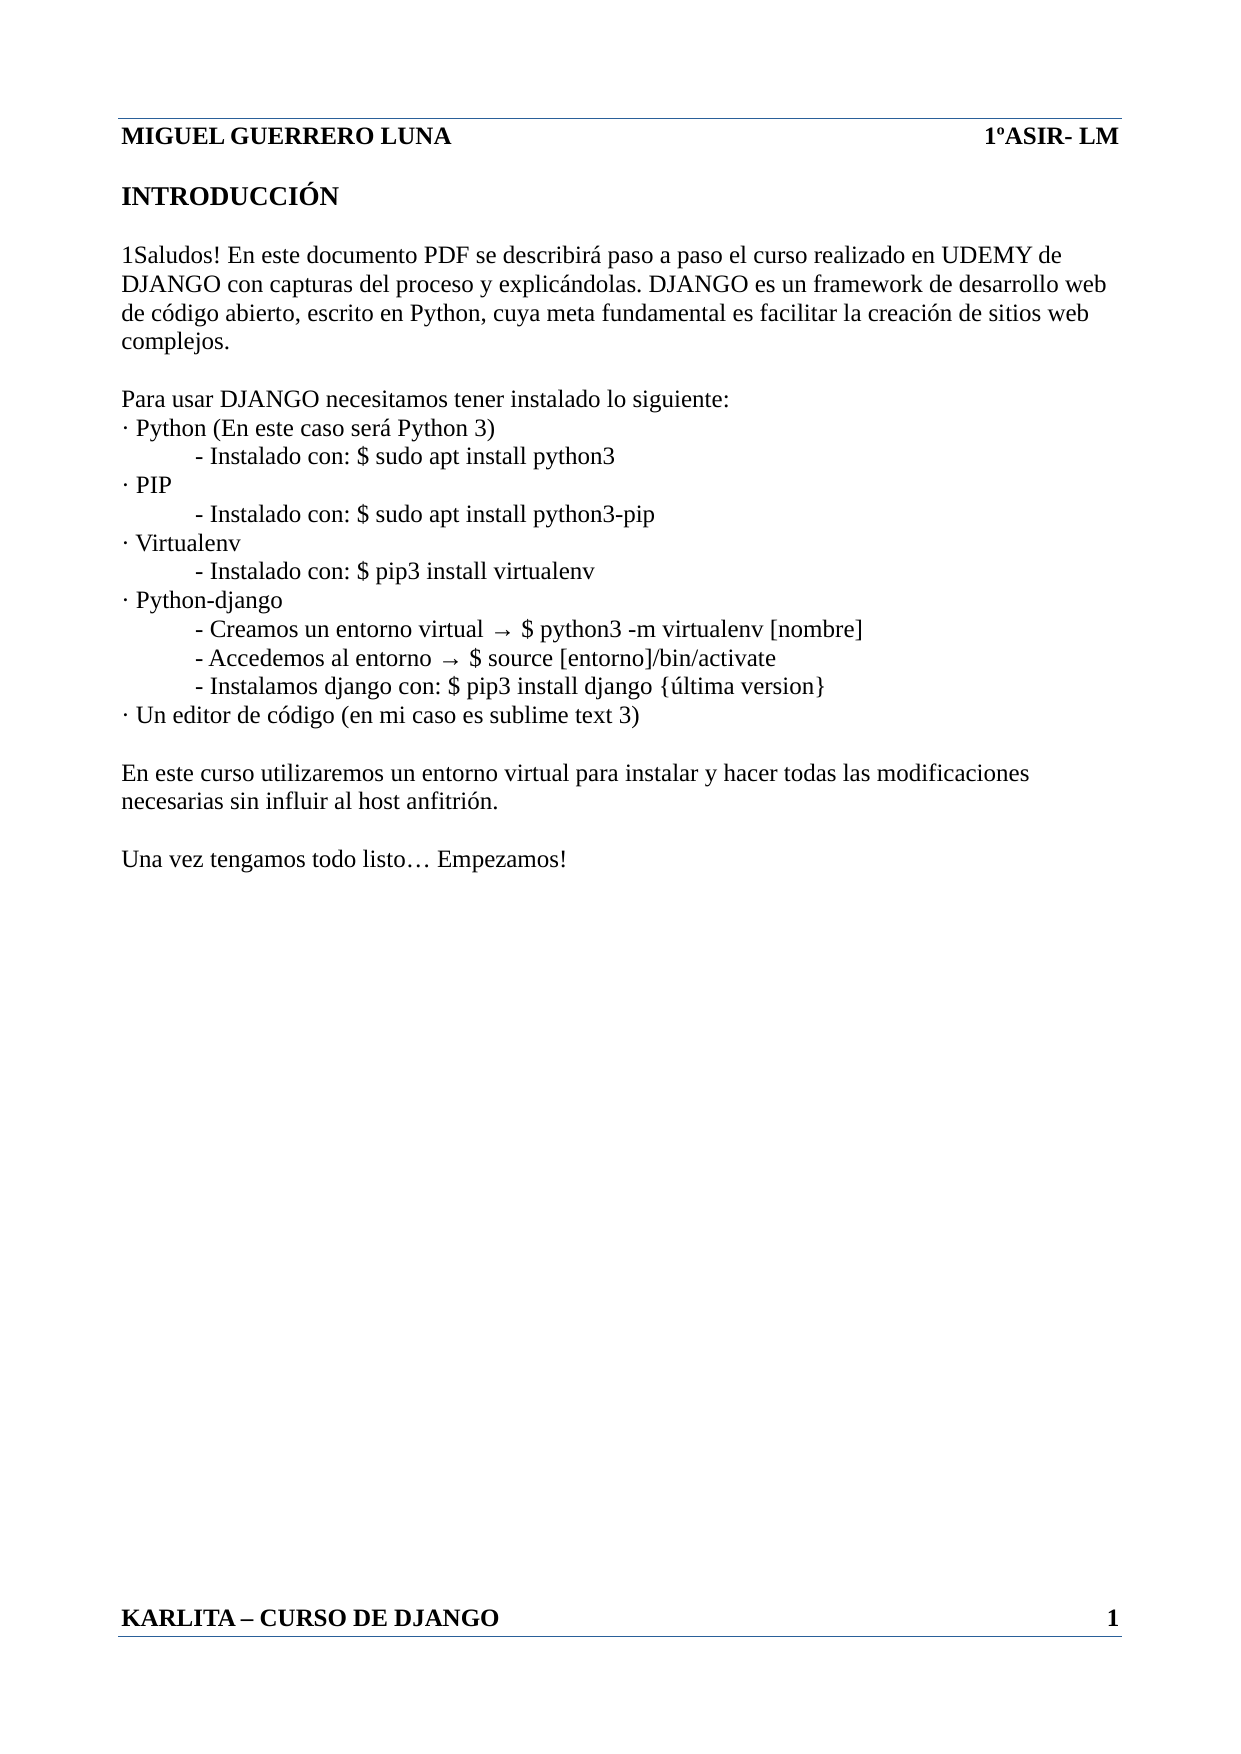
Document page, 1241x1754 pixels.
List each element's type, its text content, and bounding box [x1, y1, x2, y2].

text En este curso utilizaremos un entorno virtual para instalar y hacer todas las modificaciones necesarias sin influir al host anfitrión. [121, 758, 1119, 815]
text INTRODUCCIÓN [121, 180, 1119, 211]
text - Instalado con: $ sudo apt install python3 [121, 441, 1119, 470]
text 1Saludos! En este documento PDF se describirá paso a paso el curso realizado en UDEMY de DJANGO con capturas del proceso y explicándolas. DJANGO es un framework de desarrollo web de código abierto, escrito en Python, cuya meta fundamental es facilitar la creación de sitios web complejos. [121, 240, 1119, 355]
text · PIP [121, 470, 1119, 499]
text · Python-django [121, 585, 1119, 614]
text · Virtualenv [121, 528, 1119, 556]
text · Python (En este caso será Python 3) [121, 413, 1119, 441]
text Una vez tengamos todo listo… Empezamos! [121, 844, 1119, 1016]
text Para usar DJANGO necesitamos tener instalado lo siguiente: [121, 384, 1119, 413]
text - Creamos un entorno virtual → $ python3 -m virtualenv [nombre] [121, 614, 1119, 643]
text · Un editor de código (en mi caso es sublime text 3) [121, 700, 1119, 729]
text - Instalado con: $ pip3 install virtualenv [121, 556, 1119, 585]
text - Accedemos al entorno → $ source [entorno]/bin/activate [121, 643, 1119, 671]
text - Instalamos django con: $ pip3 install django {última version} [121, 671, 1119, 700]
text - Instalado con: $ sudo apt install python3-pip [121, 499, 1119, 528]
